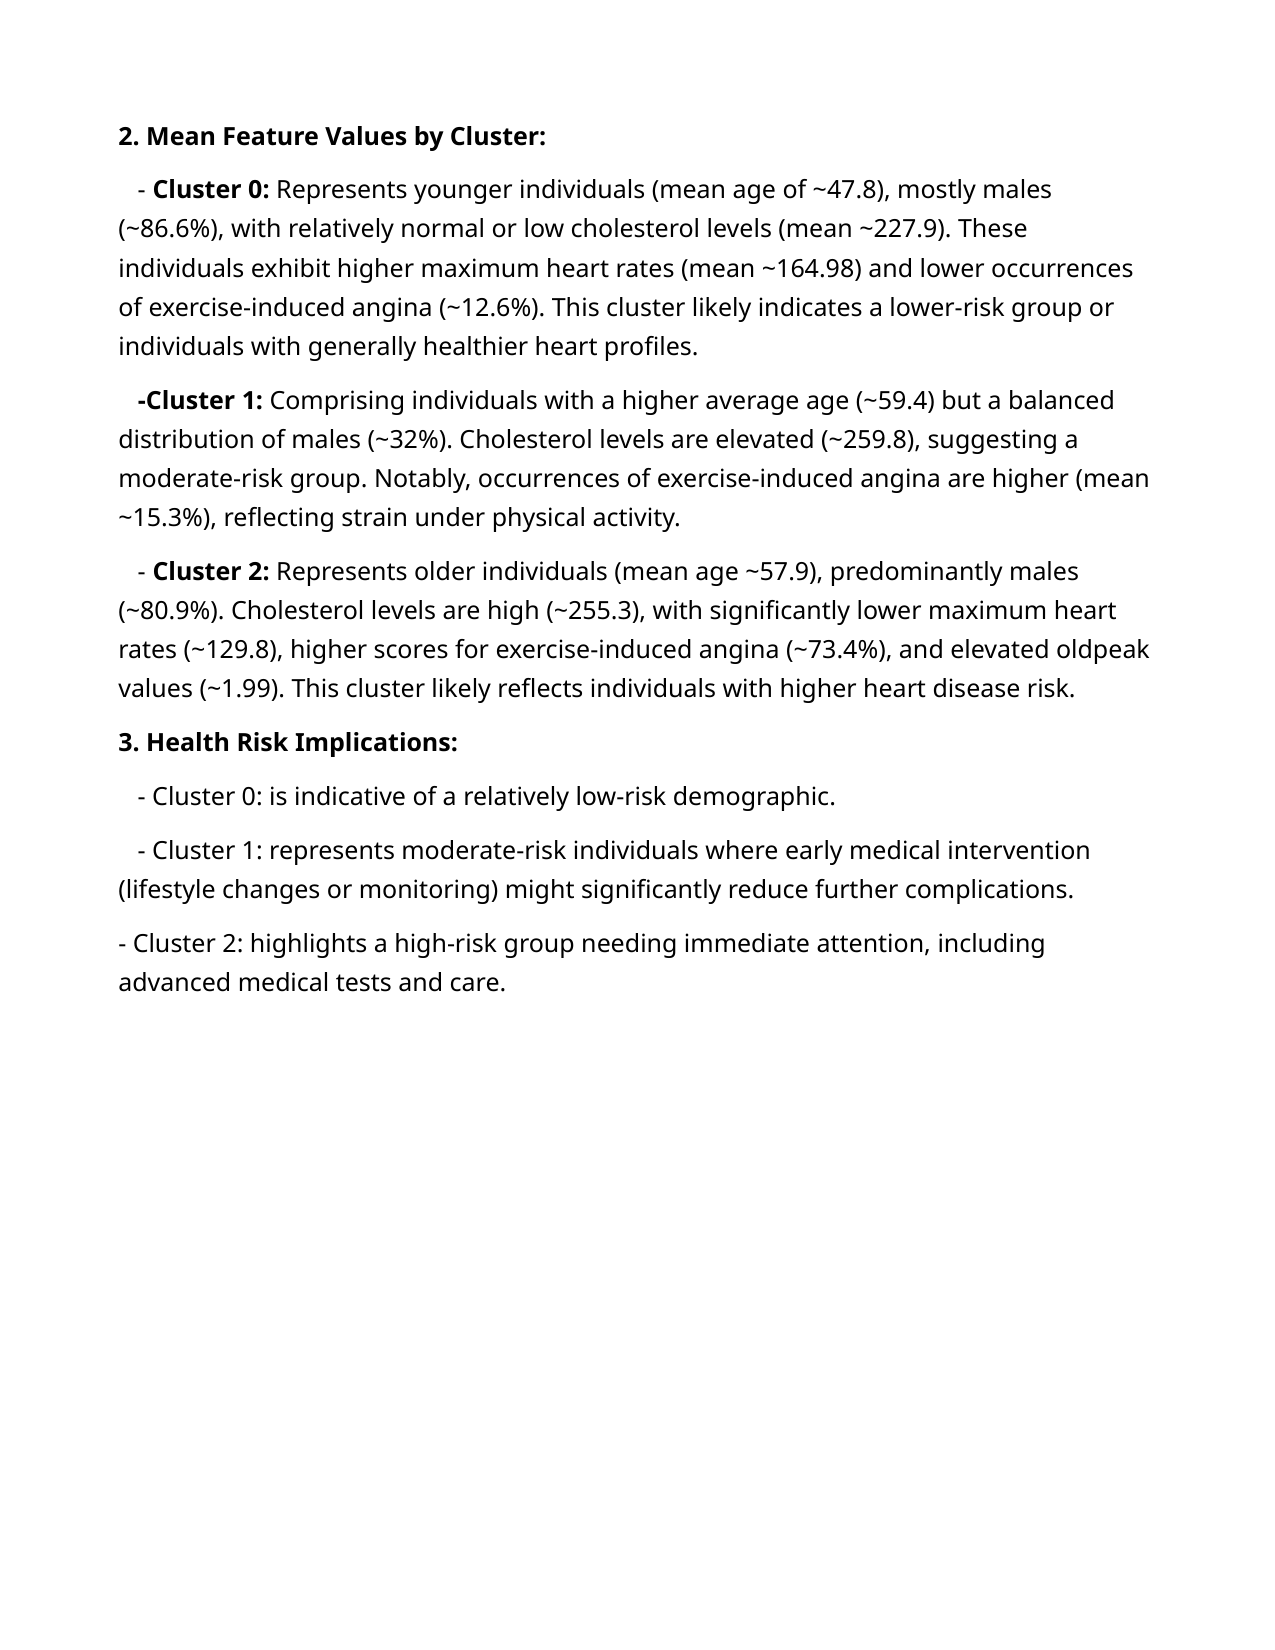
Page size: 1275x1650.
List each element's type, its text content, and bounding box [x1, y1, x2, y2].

text 3. Health Risk Implications: [118, 725, 1157, 759]
text -Cluster 1: Comprising individuals with a higher average age (~59.4) but a balanced distribution of males (~32%). Cholesterol levels are elevated (~259.8), suggesting a moderate-risk group. Notably, occurrences of exercise-induced angina are higher (mean ~15.3%), reflecting strain under physical activity. [118, 382, 1157, 534]
text - Cluster 1: represents moderate-risk individuals where early medical intervention (lifestyle changes or monitoring) might significantly reduce further complications. [118, 832, 1157, 906]
text - Cluster 0: is indicative of a relatively low-risk demographic. [118, 778, 1157, 813]
text - Cluster 2: Represents older individuals (mean age ~57.9), predominantly males (~80.9%). Cholesterol levels are high (~255.3), with significantly lower maximum heart rates (~129.8), higher scores for exercise-induced angina (~73.4%), and elevated oldpeak values (~1.99). This cluster likely reflects individuals with higher heart disease risk. [118, 553, 1157, 705]
text - Cluster 2: highlights a high-risk group needing immediate attention, including advanced medical tests and care. [118, 925, 1157, 998]
text - Cluster 0: Represents younger individuals (mean age of ~47.8), mostly males (~86.6%), with relatively normal or low cholesterol levels (mean ~227.9). These individuals exhibit higher maximum heart rates (mean ~164.98) and lower occurrences of exercise-induced angina (~12.6%). This cluster likely indicates a lower-risk group or individuals with generally healthier heart profiles. [118, 172, 1157, 363]
text 2. Mean Feature Values by Cluster: [118, 118, 1157, 152]
